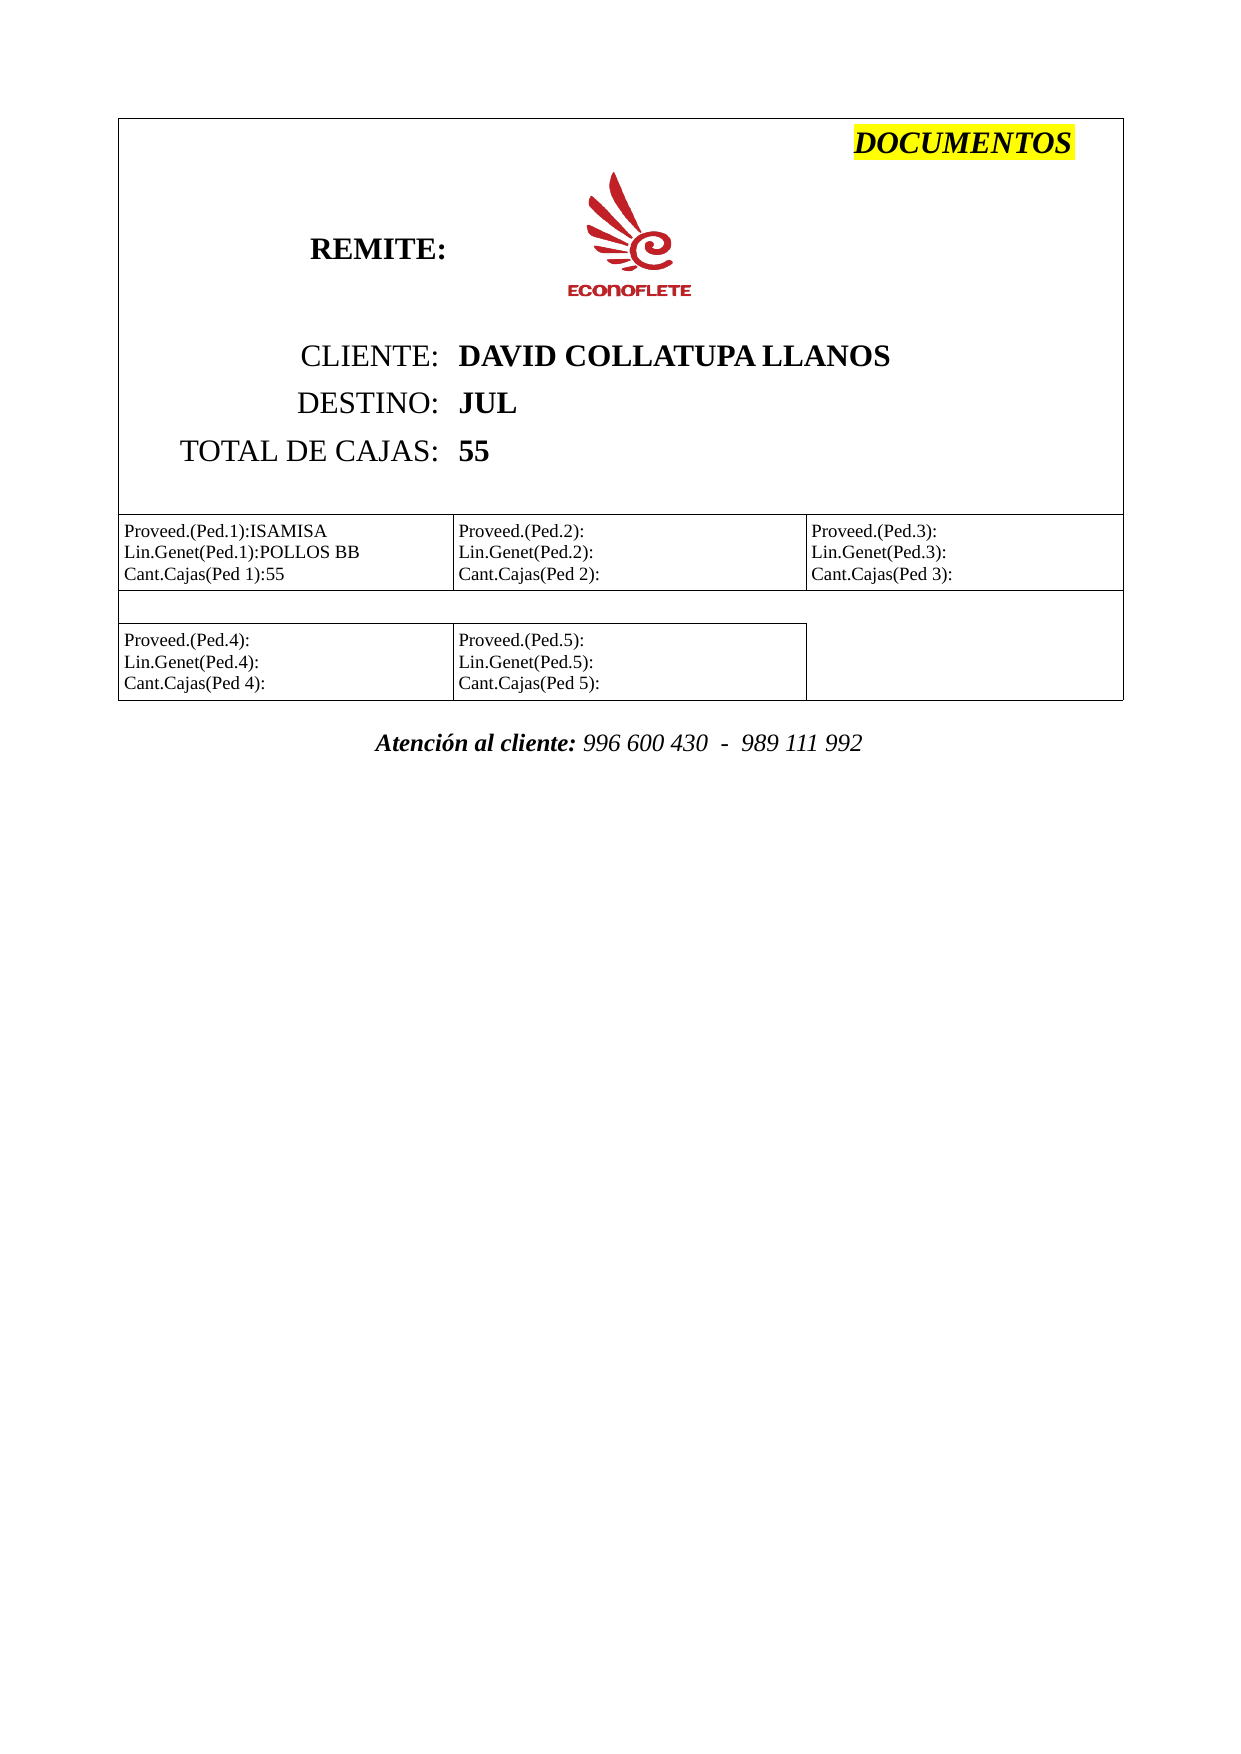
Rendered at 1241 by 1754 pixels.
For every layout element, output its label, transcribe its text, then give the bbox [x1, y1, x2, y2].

table_cell [806, 474, 1123, 514]
table_cell [806, 166, 1123, 332]
table_cell Proveed.(Ped.5): Lin.Genet(Ped.5): Cant.Cajas(Ped 5): [454, 624, 806, 699]
table_header [119, 119, 453, 166]
table_cell Proveed.(Ped.1):ISAMISA Lin.Genet(Ped.1):POLLOS BB Cant.Cajas(Ped 1):55 [119, 515, 453, 590]
table_cell [119, 591, 453, 623]
table_cell [119, 474, 453, 514]
table_cell [807, 623, 1123, 699]
table_cell JUL [453, 379, 806, 426]
table_header DOCUMENTOS [806, 119, 1123, 166]
table_cell Proveed.(Ped.2): Lin.Genet(Ped.2): Cant.Cajas(Ped 2): [454, 515, 806, 590]
table_cell 55 [453, 426, 1123, 474]
table_cell REMITE: [119, 166, 453, 332]
table_cell CLIENTE: [119, 332, 453, 379]
picture [552, 171, 707, 297]
table_cell [453, 474, 806, 514]
table_cell [806, 591, 1123, 623]
table_header [453, 119, 806, 166]
table_cell DAVID COLLATUPA LLANOS [453, 332, 1123, 379]
text Atención al cliente: 996 600 430 - 989 111 992 [118, 728, 1122, 757]
table_cell Proveed.(Ped.4): Lin.Genet(Ped.4): Cant.Cajas(Ped 4): [119, 624, 453, 699]
table_cell TOTAL DE CAJAS: [119, 426, 453, 474]
table_cell Proveed.(Ped.3): Lin.Genet(Ped.3): Cant.Cajas(Ped 3): [807, 515, 1123, 590]
table_cell [453, 591, 806, 623]
table_cell [453, 166, 806, 332]
table_cell DESTINO: [119, 379, 453, 426]
table_cell [806, 379, 1123, 426]
